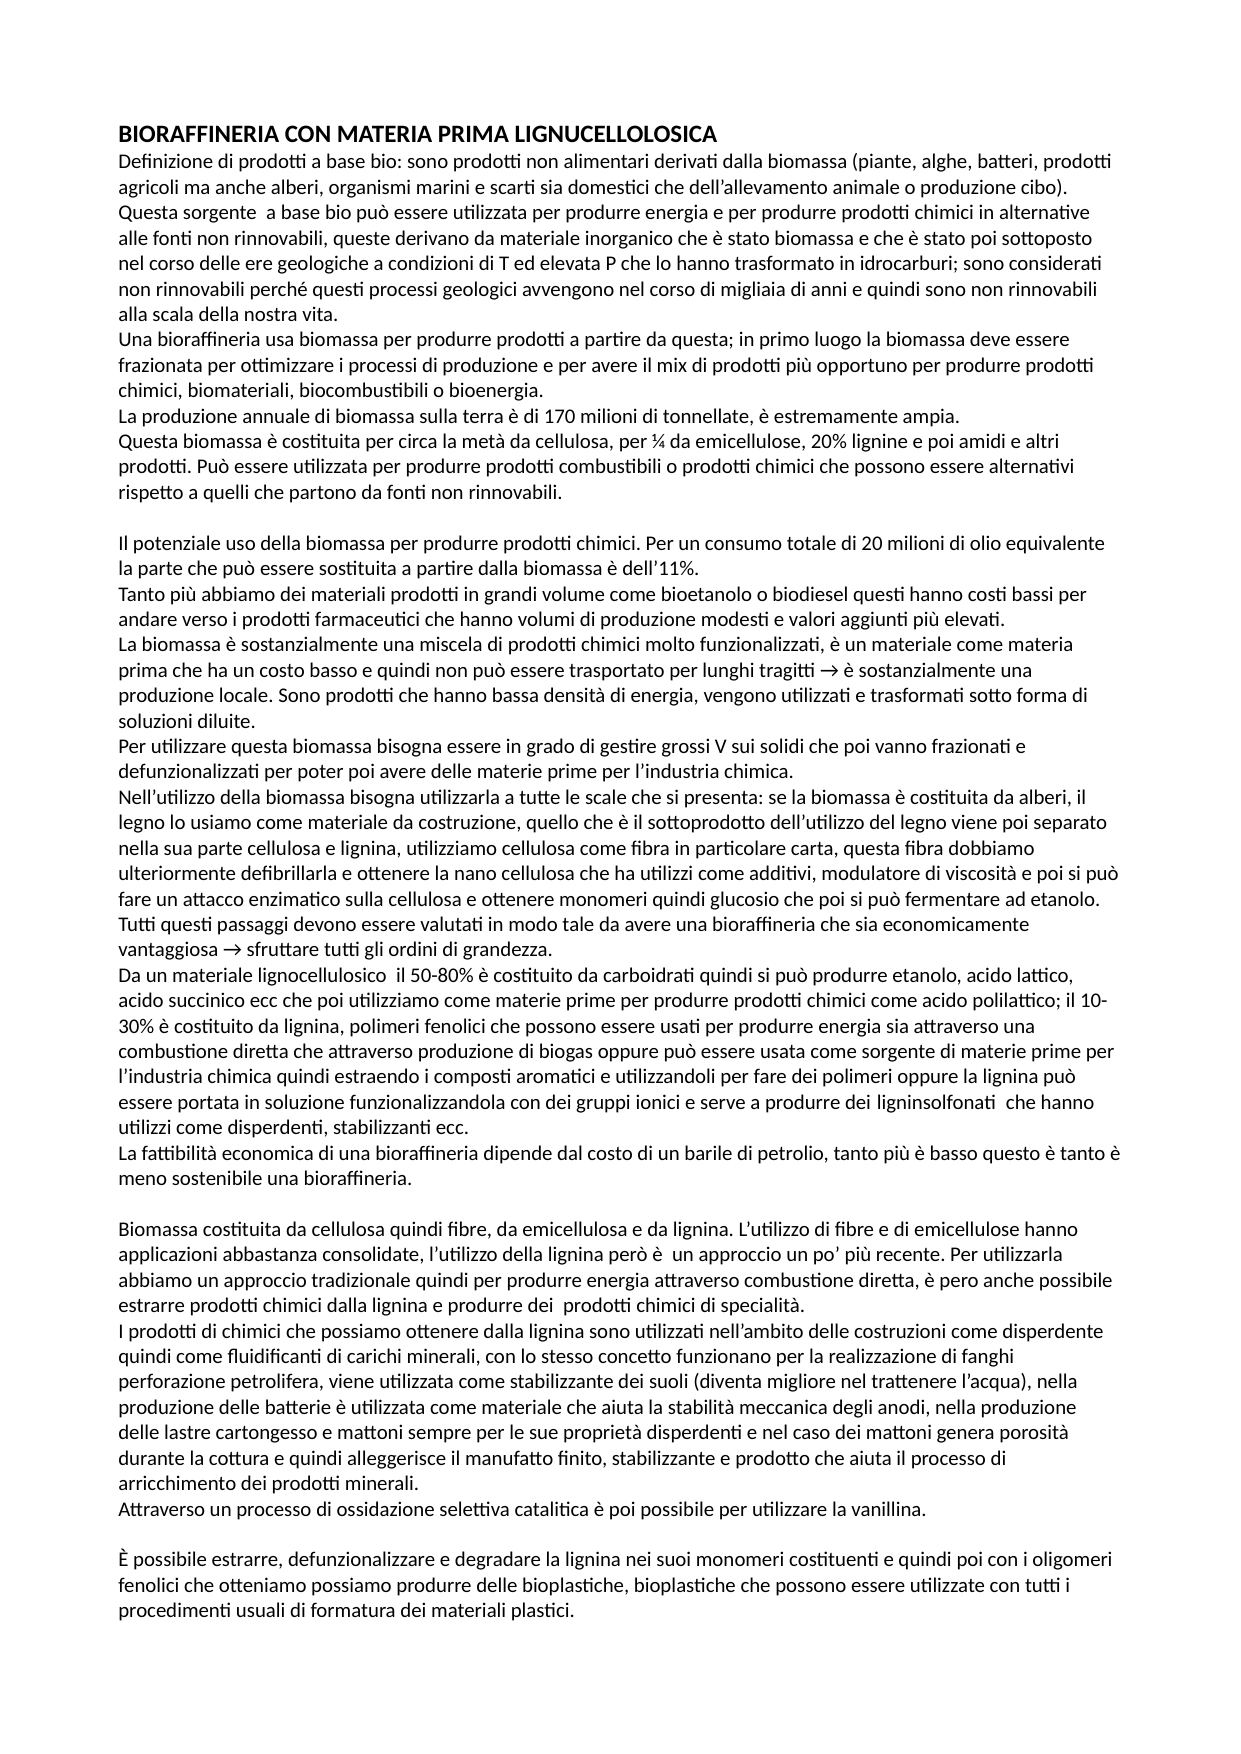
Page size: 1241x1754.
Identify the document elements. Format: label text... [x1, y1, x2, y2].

text La biomassa è sostanzialmente una miscela di prodotti chimici molto funzionalizzati, è un materiale come materia prima che ha un costo basso e quindi non può essere trasportato per lunghi tragitti → è sostanzialmente una produzione locale. Sono prodotti che hanno bassa densità di energia, vengono utilizzati e trasformati sotto forma di soluzioni diluite. Per utilizzare questa biomassa bisogna essere in grado di gestire grossi V sui solidi che poi vanno frazionati e defunzionalizzati per poter poi avere delle materie prime per l’industria chimica. [118, 632, 1122, 784]
text Questa sorgente a base bio può essere utilizzata per produrre energia e per produrre prodotti chimici in alternative alle fonti non rinnovabili, queste derivano da materiale inorganico che è stato biomassa e che è stato poi sottoposto nel corso delle ere geologiche a condizioni di T ed elevata P che lo hanno trasformato in idrocarburi; sono considerati non rinnovabili perché questi processi geologici avvengono nel corso di migliaia di anni e quindi sono non rinnovabili alla scala della nostra vita. [118, 199, 1122, 327]
text Nell’utilizzo della biomassa bisogna utilizzarla a tutte le scale che si presenta: se la biomassa è costituita da alberi, il legno lo usiamo come materiale da costruzione, quello che è il sottoprodotto dell’utilizzo del legno viene poi separato nella sua parte cellulosa e lignina, utilizziamo cellulosa come fibra in particolare carta, questa fibra dobbiamo ulteriormente defibrillarla e ottenere la nano cellulosa che ha utilizzi come additivi, modulatore di viscosità e poi si può fare un attacco enzimatico sulla cellulosa e ottenere monomeri quindi glucosio che poi si può fermentare ad etanolo. Tutti questi passaggi devono essere valutati in modo tale da avere una bioraffineria che sia economicamente vantaggiosa → sfruttare tutti gli ordini di grandezza. [118, 784, 1122, 962]
text Biomassa costituita da cellulosa quindi fibre, da emicellulosa e da lignina. L’utilizzo di fibre e di emicellulose hanno applicazioni abbastanza consolidate, l’utilizzo della lignina però è un approccio un po’ più recente. Per utilizzarla abbiamo un approccio tradizionale quindi per produrre energia attraverso combustione diretta, è pero anche possibile estrarre prodotti chimici dalla lignina e produrre dei prodotti chimici di specialità. [118, 1216, 1122, 1318]
text BIORAFFINERIA CON MATERIA PRIMA LIGNUCELLOLOSICA [118, 118, 1122, 149]
text Il potenziale uso della biomassa per produrre prodotti chimici. Per un consumo totale di 20 milioni di olio equivalente la parte che può essere sostituita a partire dalla biomassa è dell’11%. Tanto più abbiamo dei materiali prodotti in grandi volume come bioetanolo o biodiesel questi hanno costi bassi per andare verso i prodotti farmaceutici che hanno volumi di produzione modesti e valori aggiunti più elevati. [118, 504, 1122, 632]
text Attraverso un processo di ossidazione selettiva catalitica è poi possibile per utilizzare la vanillina. [118, 1496, 1122, 1521]
text Da un materiale lignocellulosico il 50-80% è costituito da carboidrati quindi si può produrre etanolo, acido lattico, acido succinico ecc che poi utilizziamo come materie prime per produrre prodotti chimici come acido polilattico; il 10-30% è costituito da lignina, polimeri fenolici che possono essere usati per produrre energia sia attraverso una combustione diretta che attraverso produzione di biogas oppure può essere usata come sorgente di materie prime per l’industria chimica quindi estraendo i composti aromatici e utilizzandoli per fare dei polimeri oppure la lignina può essere portata in soluzione funzionalizzandola con dei gruppi ionici e serve a produrre dei ligninsolfonati che hanno utilizzi come disperdenti, stabilizzanti ecc. [118, 962, 1122, 1140]
text I prodotti di chimici che possiamo ottenere dalla lignina sono utilizzati nell’ambito delle costruzioni come disperdente quindi come fluidificanti di carichi minerali, con lo stesso concetto funzionano per la realizzazione di fanghi perforazione petrolifera, viene utilizzata come stabilizzante dei suoli (diventa migliore nel trattenere l’acqua), nella produzione delle batterie è utilizzata come materiale che aiuta la stabilità meccanica degli anodi, nella produzione delle lastre cartongesso e mattoni sempre per le sue proprietà disperdenti e nel caso dei mattoni genera porosità durante la cottura e quindi alleggerisce il manufatto finito, stabilizzante e prodotto che aiuta il processo di arricchimento dei prodotti minerali. [118, 1318, 1122, 1496]
text È possibile estrarre, defunzionalizzare e degradare la lignina nei suoi monomeri costituenti e quindi poi con i oligomeri fenolici che otteniamo possiamo produrre delle bioplastiche, bioplastiche che possono essere utilizzate con tutti i procedimenti usuali di formatura dei materiali plastici. [118, 1547, 1122, 1623]
text Questa biomassa è costituita per circa la metà da cellulosa, per ¼ da emicellulose, 20% lignine e poi amidi e altri prodotti. Può essere utilizzata per produrre prodotti combustibili o prodotti chimici che possono essere alternativi rispetto a quelli che partono da fonti non rinnovabili. [118, 428, 1122, 504]
text Una bioraffineria usa biomassa per produrre prodotti a partire da questa; in primo luogo la biomassa deve essere frazionata per ottimizzare i processi di produzione e per avere il mix di prodotti più opportuno per produrre prodotti chimici, biomateriali, biocombustibili o bioenergia. La produzione annuale di biomassa sulla terra è di 170 milioni di tonnellate, è estremamente ampia. [118, 327, 1122, 428]
text La fattibilità economica di una bioraffineria dipende dal costo di un barile di petrolio, tanto più è basso questo è tanto è meno sostenibile una bioraffineria. [118, 1140, 1122, 1191]
text Definizione di prodotti a base bio: sono prodotti non alimentari derivati dalla biomassa (piante, alghe, batteri, prodotti agricoli ma anche alberi, organismi marini e scarti sia domestici che dell’allevamento animale o produzione cibo). [118, 149, 1122, 199]
